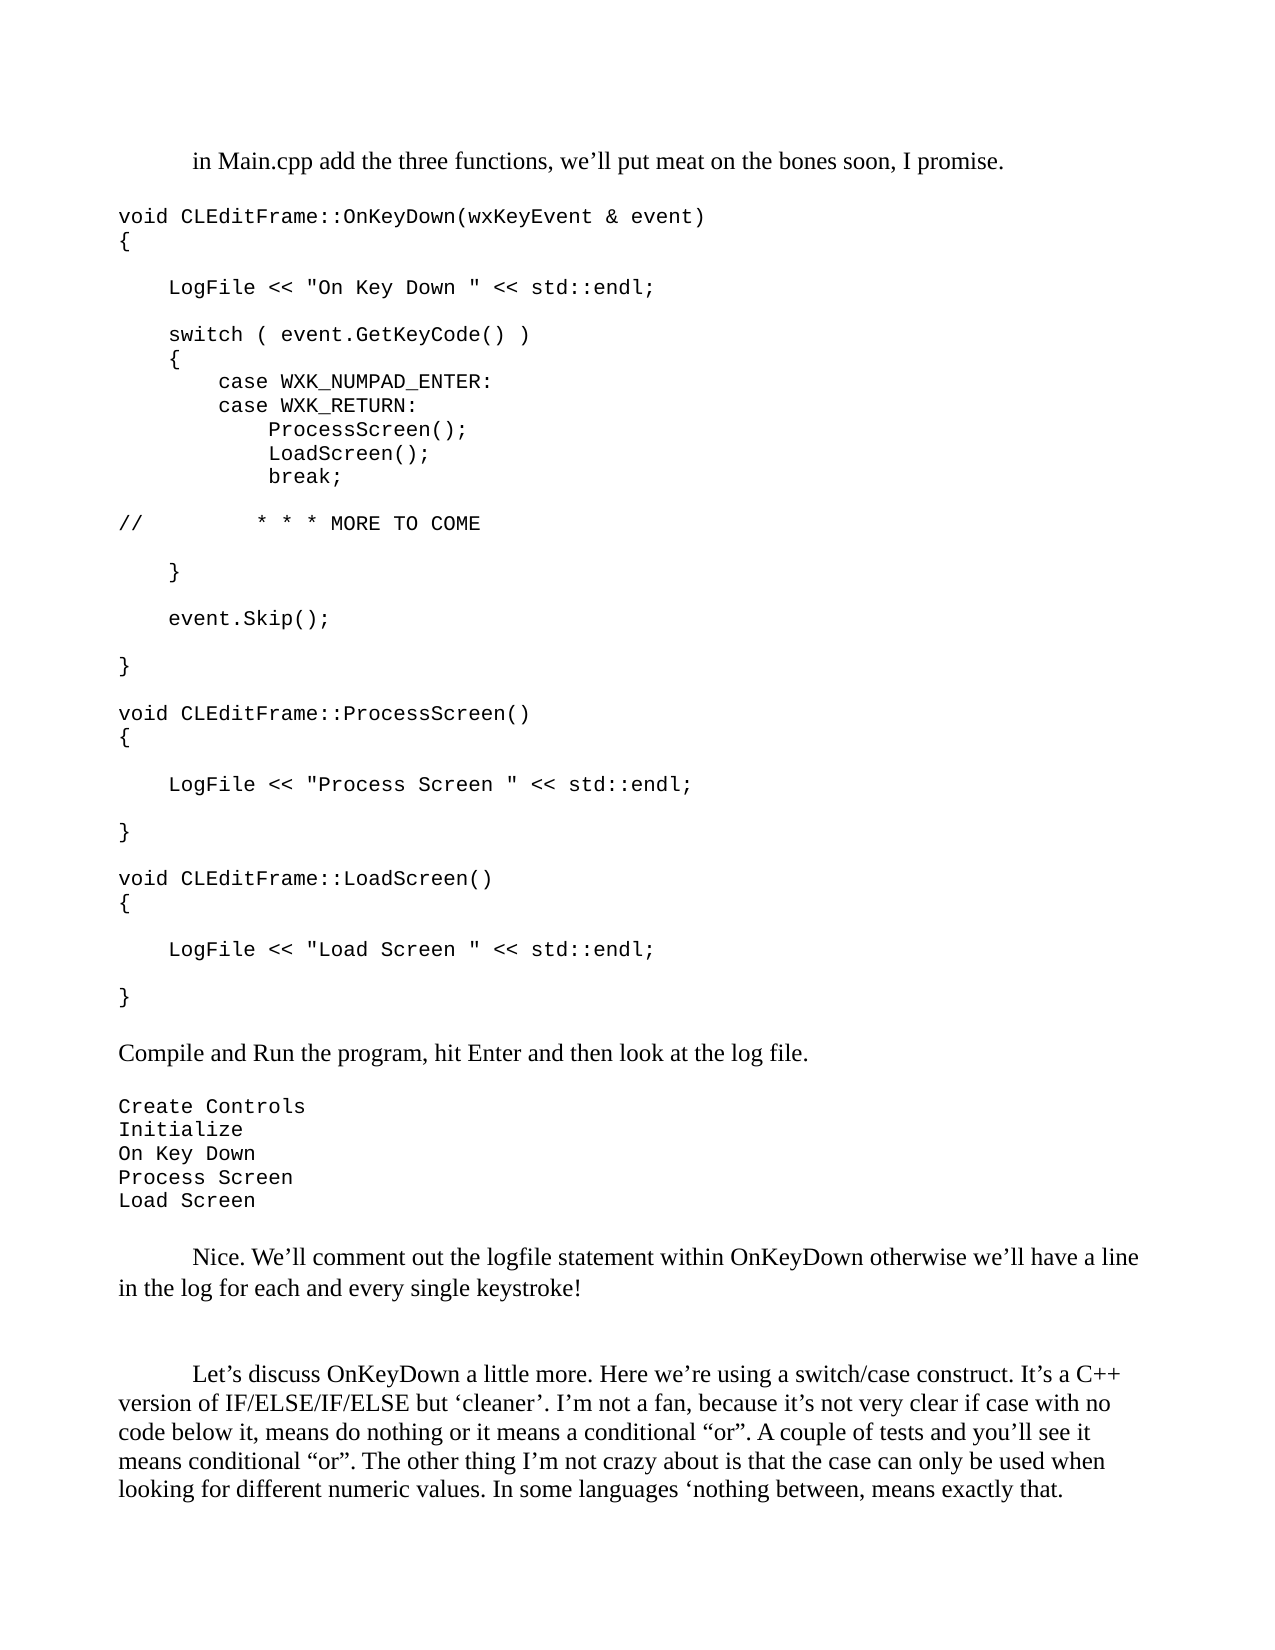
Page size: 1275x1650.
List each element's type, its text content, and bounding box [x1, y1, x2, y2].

text } [118, 655, 1157, 679]
text } [118, 821, 1157, 844]
text { [118, 892, 1157, 915]
text } [118, 561, 1157, 584]
text ProcessScreen(); [118, 419, 1157, 442]
text Initialize [118, 1119, 1157, 1143]
text LoadScreen(); [118, 442, 1157, 466]
text { [118, 726, 1157, 750]
text } [118, 986, 1157, 1010]
text Process Screen [118, 1167, 1157, 1190]
text in Main.cpp add the three functions, we’ll put meat on the bones soon, I promise. [118, 146, 1157, 177]
text LogFile << "Load Screen " << std::endl; [118, 939, 1157, 963]
text void CLEditFrame::LoadScreen() [118, 868, 1157, 892]
text Let’s discuss OnKeyDown a little more. Here we’re using a switch/case construct. It’s a C++ version of IF/ELSE/IF/ELSE but ‘cleaner’. I’m not a fan, because it’s not very clear if case with no code below it, means do nothing or it means a conditional “or”. A couple of tests and you’ll see it means conditional “or”. The other thing I’m not crazy about is that the case can only be used when looking for different numeric values. In some languages ‘nothing between, means exactly that. [118, 1359, 1157, 1503]
text case WXK_NUMPAD_ENTER: [118, 372, 1157, 395]
text On Key Down [118, 1143, 1157, 1167]
text case WXK_RETURN: [118, 395, 1157, 419]
text LogFile << "On Key Down " << std::endl; [118, 277, 1157, 301]
text { [118, 230, 1157, 253]
text void CLEditFrame::OnKeyDown(wxKeyEvent & event) [118, 206, 1157, 230]
text { [118, 348, 1157, 372]
text break; [118, 466, 1157, 490]
text Nice. We’ll comment out the logfile statement within OnKeyDown otherwise we’ll have a line in the log for each and every single keystroke! [118, 1242, 1157, 1302]
text Create Controls [118, 1096, 1157, 1119]
text event.Skip(); [118, 608, 1157, 632]
text switch ( event.GetKeyCode() ) [118, 324, 1157, 348]
text Compile and Run the program, hit Enter and then look at the log file. [118, 1038, 1157, 1067]
text // * * * MORE TO COME [118, 513, 1157, 537]
text LogFile << "Process Screen " << std::endl; [118, 773, 1157, 797]
text Load Screen [118, 1190, 1157, 1214]
text void CLEditFrame::ProcessScreen() [118, 703, 1157, 726]
